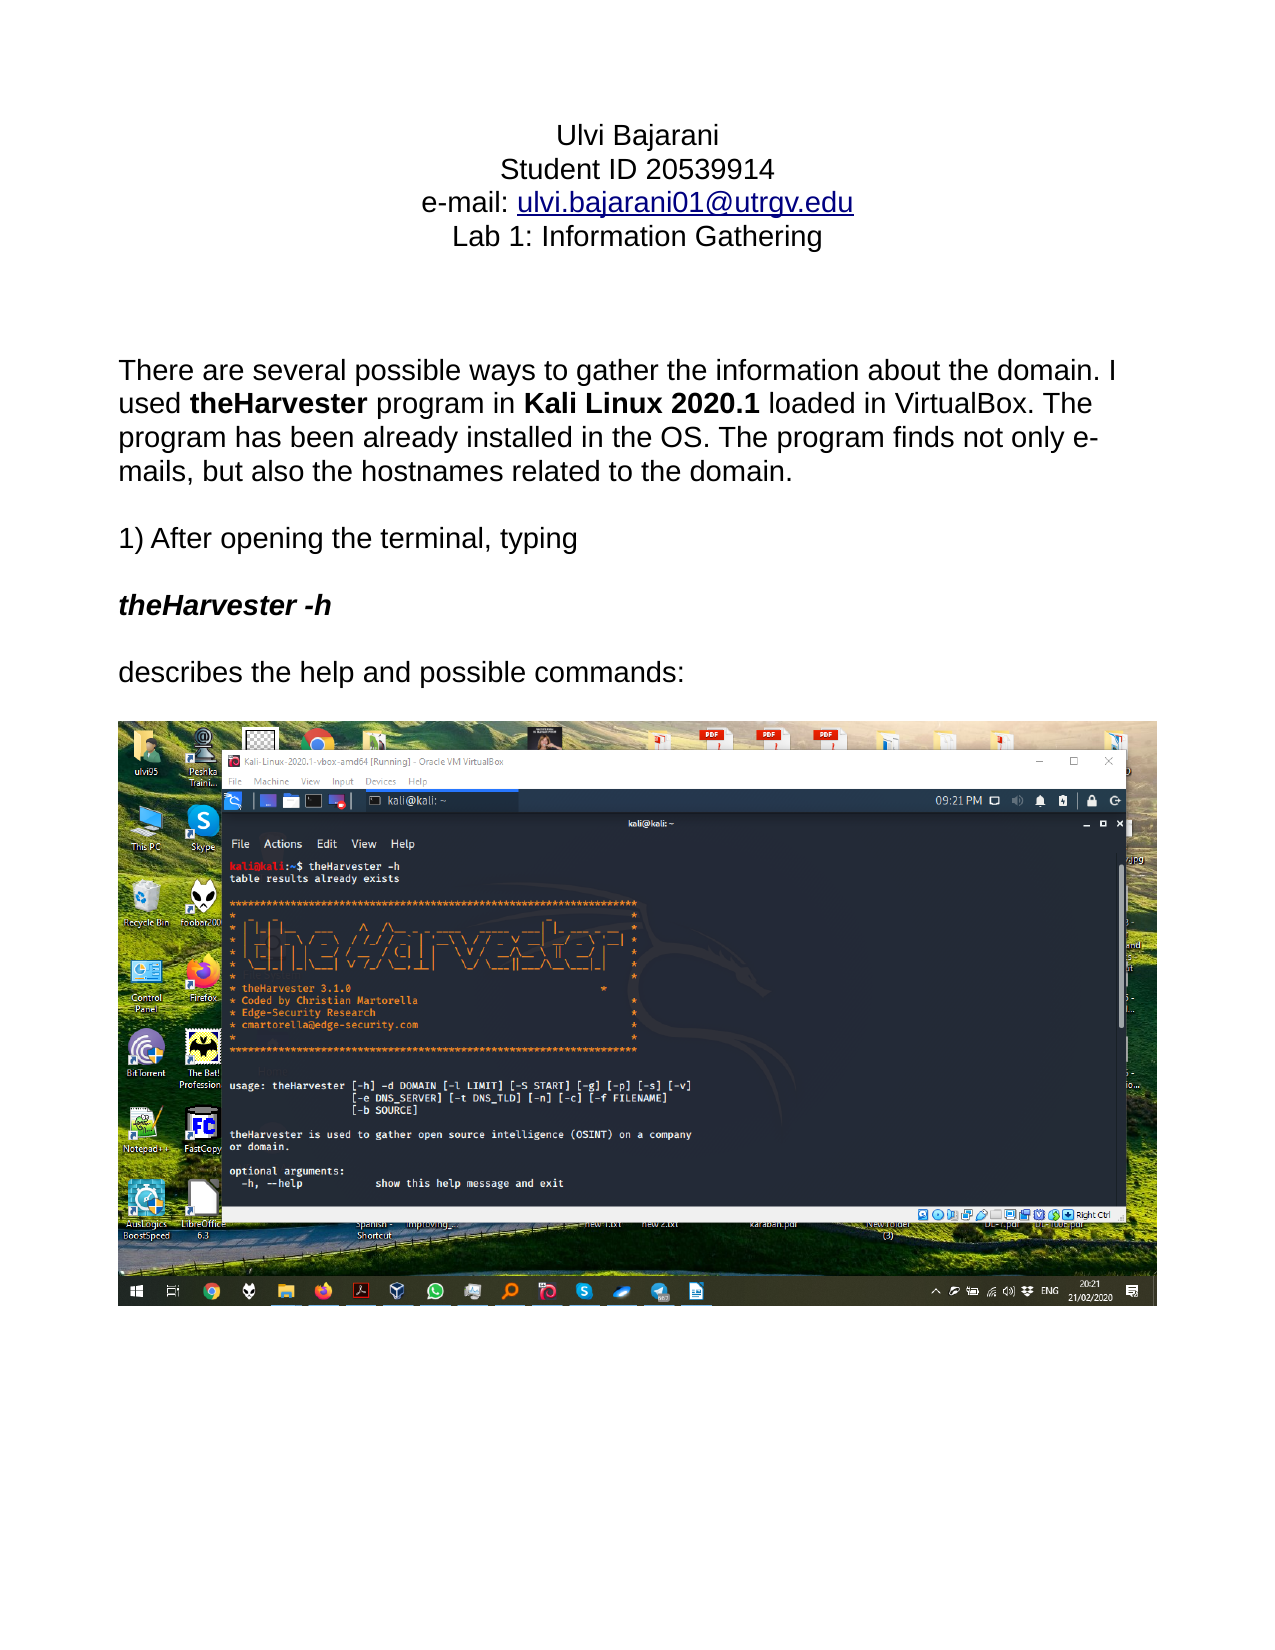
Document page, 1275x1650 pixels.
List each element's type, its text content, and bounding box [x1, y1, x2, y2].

picture [118, 721, 1157, 1306]
text 1) After opening the terminal, typing [118, 521, 1157, 554]
text e-mail: ulvi.bajarani01@utrgv.edu [118, 185, 1157, 219]
text theHarvester -h [118, 588, 1157, 621]
text Student ID 20539914 [118, 152, 1157, 185]
text There are several possible ways to gather the information about the domain. I used theHarvester program in Kali Linux 2020.1 loaded in VirtualBox. The program has been already installed in the OS. The program finds not only e-mails, but also the hostnames related to the domain. [118, 353, 1157, 487]
text Ulvi Bajarani [118, 118, 1157, 152]
text describes the help and possible commands: [118, 655, 1157, 688]
text Lab 1: Information Gathering [118, 219, 1157, 252]
